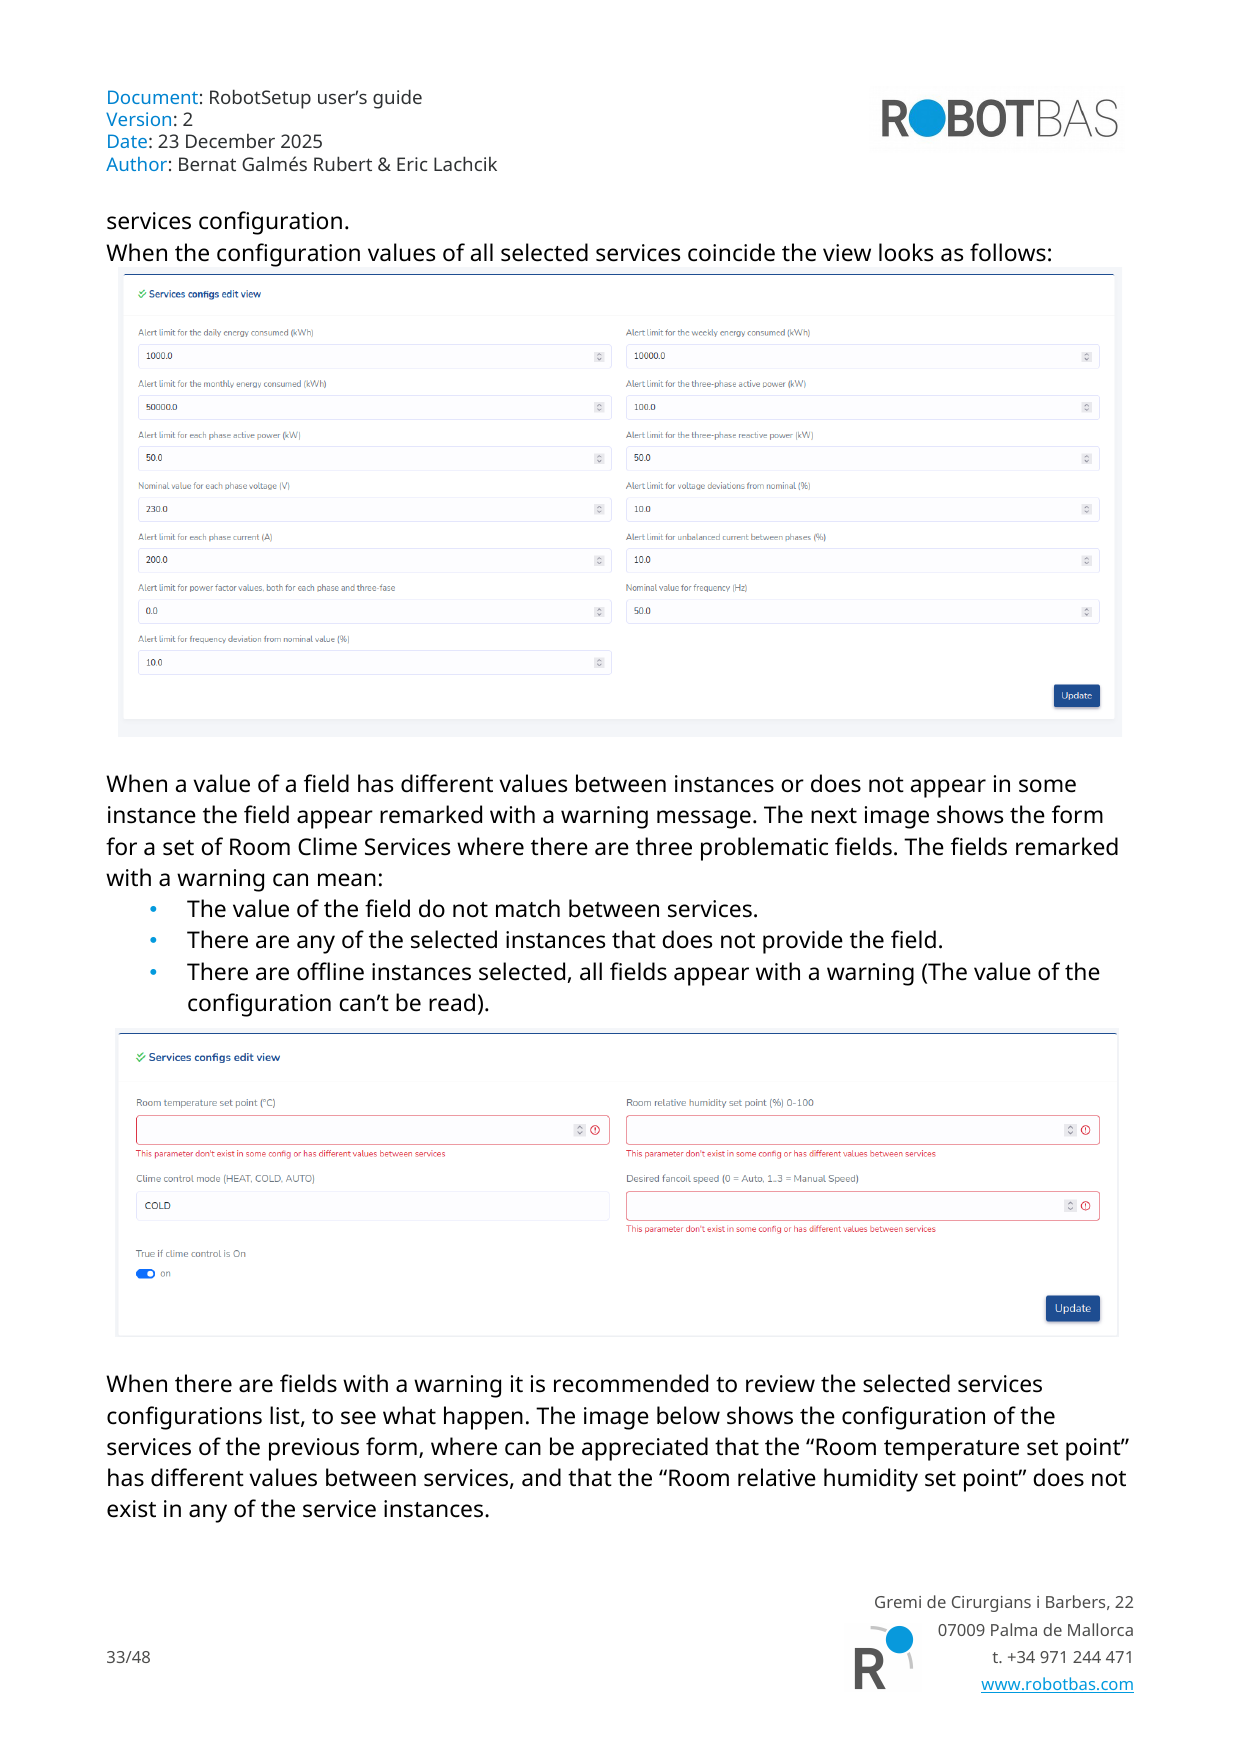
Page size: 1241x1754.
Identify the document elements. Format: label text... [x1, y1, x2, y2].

list There are offline instances selected, all fields appear with a warning (The value of the configuration can’t be read). [149, 956, 1134, 1018]
picture [115, 1028, 1119, 1337]
text services configuration. [106, 205, 1134, 236]
text When there are fields with a warning it is recommended to review the selected services configurations list, to see what happen. The image below shows the configuration of the services of the previous form, where can be appreciated that the “Room temperature set point” has different values between services, and that the “Room relative humidity set point” does not exist in any of the service instances. [106, 1368, 1134, 1524]
picture [118, 267, 1123, 737]
list The value of the field do not match between services. [149, 893, 1134, 924]
text When a value of a field has different values between instances or does not appear in some instance the field appear remarked with a warning message. The next image shows the form for a set of Room Clime Services where there are three problematic fields. The fields remarked with a warning can mean: [106, 768, 1134, 893]
picture [869, 86, 1125, 153]
picture [844, 1623, 923, 1692]
list There are any of the selected instances that does not provide the field. [149, 924, 1134, 956]
text When the configuration values of all selected services coincide the view looks as follows: [106, 236, 1134, 268]
